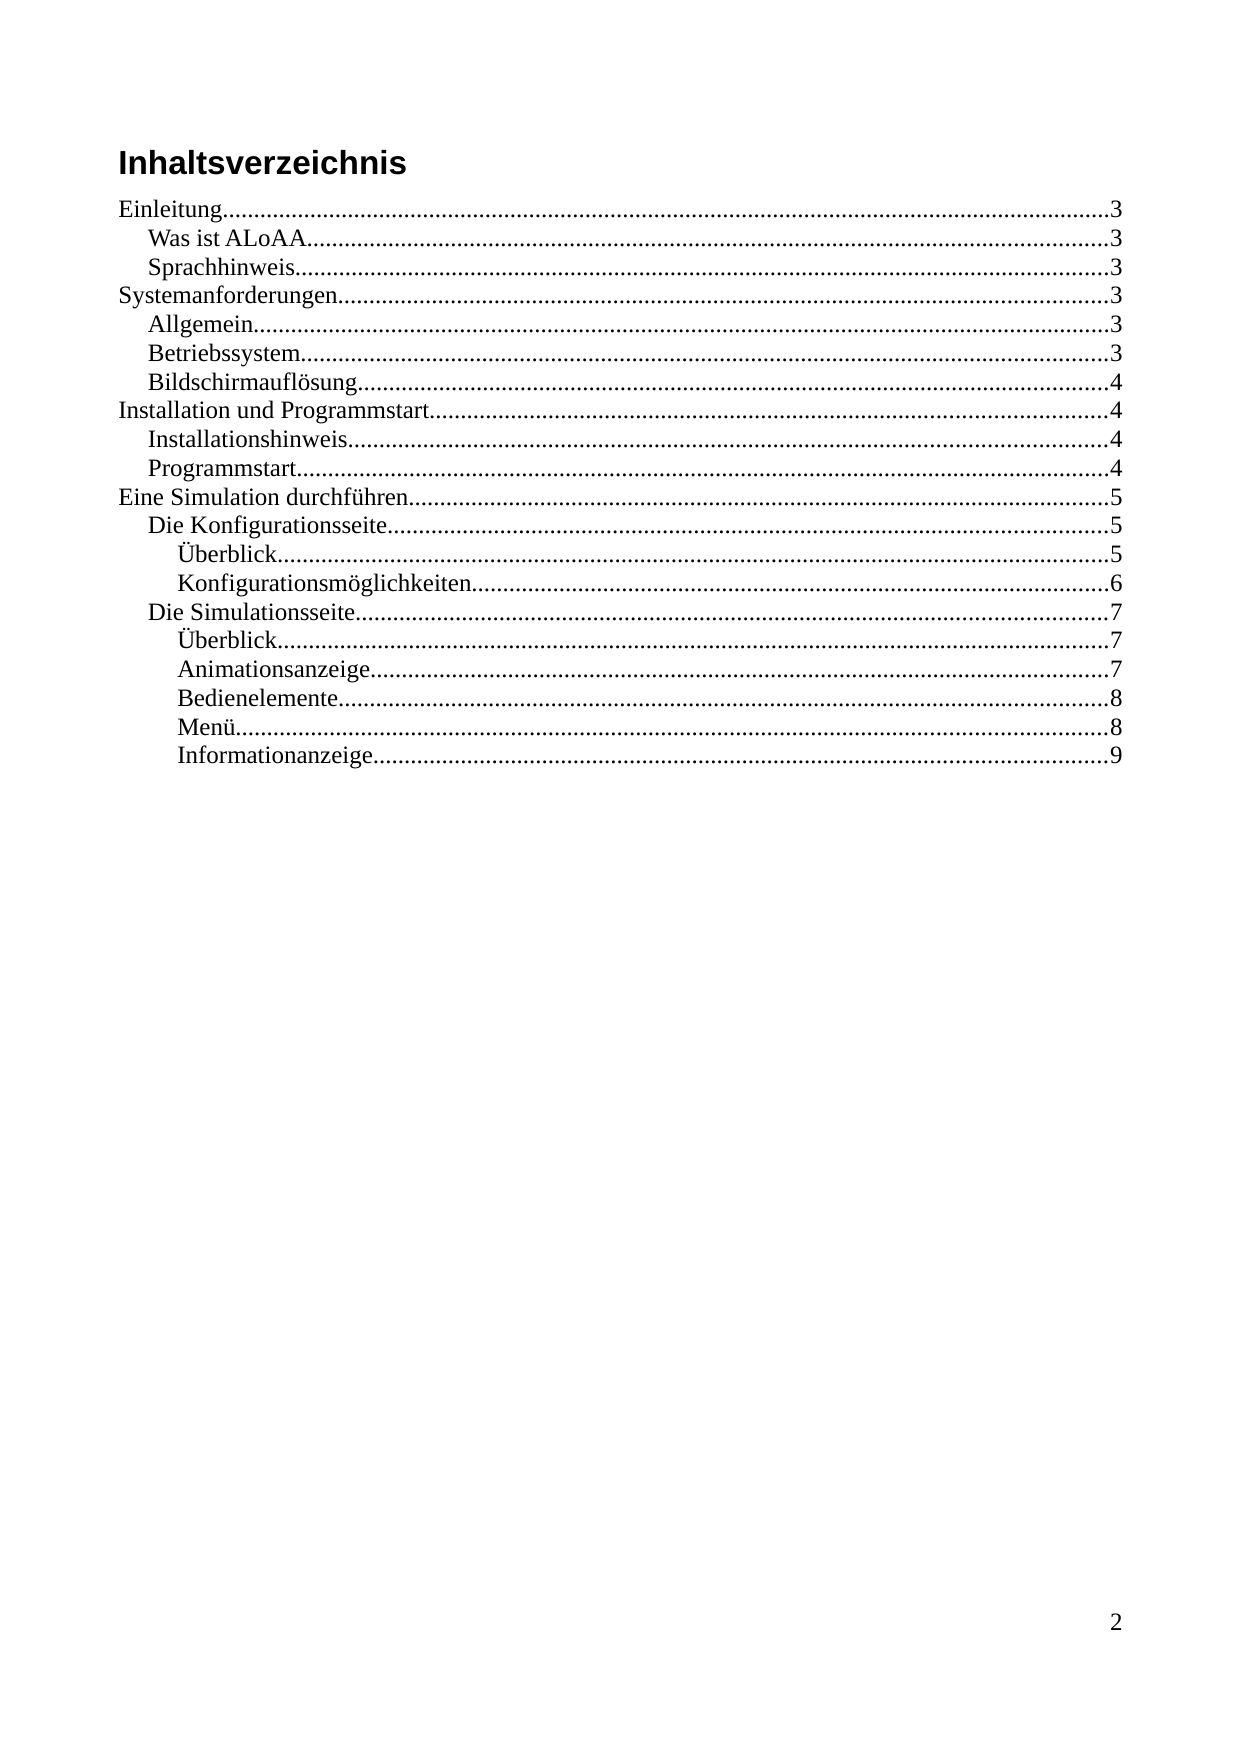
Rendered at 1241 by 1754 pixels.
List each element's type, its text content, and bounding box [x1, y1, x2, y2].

text Konfigurationsmöglichkeiten 6 [177, 568, 1122, 597]
text Betriebssystem 3 [148, 338, 1122, 367]
text Programmstart 4 [148, 453, 1122, 482]
text Bildschirmauflösung 4 [148, 367, 1122, 395]
text Eine Simulation durchführen 5 [118, 482, 1122, 510]
text Animationsanzeige 7 [177, 654, 1122, 683]
text Einleitung 3 [118, 194, 1122, 223]
text Bedienelemente 8 [177, 683, 1122, 712]
text Systemanforderungen 3 [118, 280, 1122, 309]
text Menü 8 [177, 712, 1122, 740]
text Installation und Programmstart 4 [118, 395, 1122, 424]
text Informationanzeige 9 [177, 740, 1122, 769]
text Überblick 5 [177, 539, 1122, 568]
text Installationshinweis 4 [148, 424, 1122, 453]
subtitle Inhaltsverzeichnis [118, 143, 1122, 182]
text Was ist ALoAA 3 [148, 223, 1122, 252]
text Die Simulationsseite 7 [148, 597, 1122, 625]
text Überblick 7 [177, 625, 1122, 654]
text Sprachhinweis 3 [148, 252, 1122, 280]
text Allgemein 3 [148, 309, 1122, 338]
text Die Konfigurationsseite 5 [148, 510, 1122, 539]
